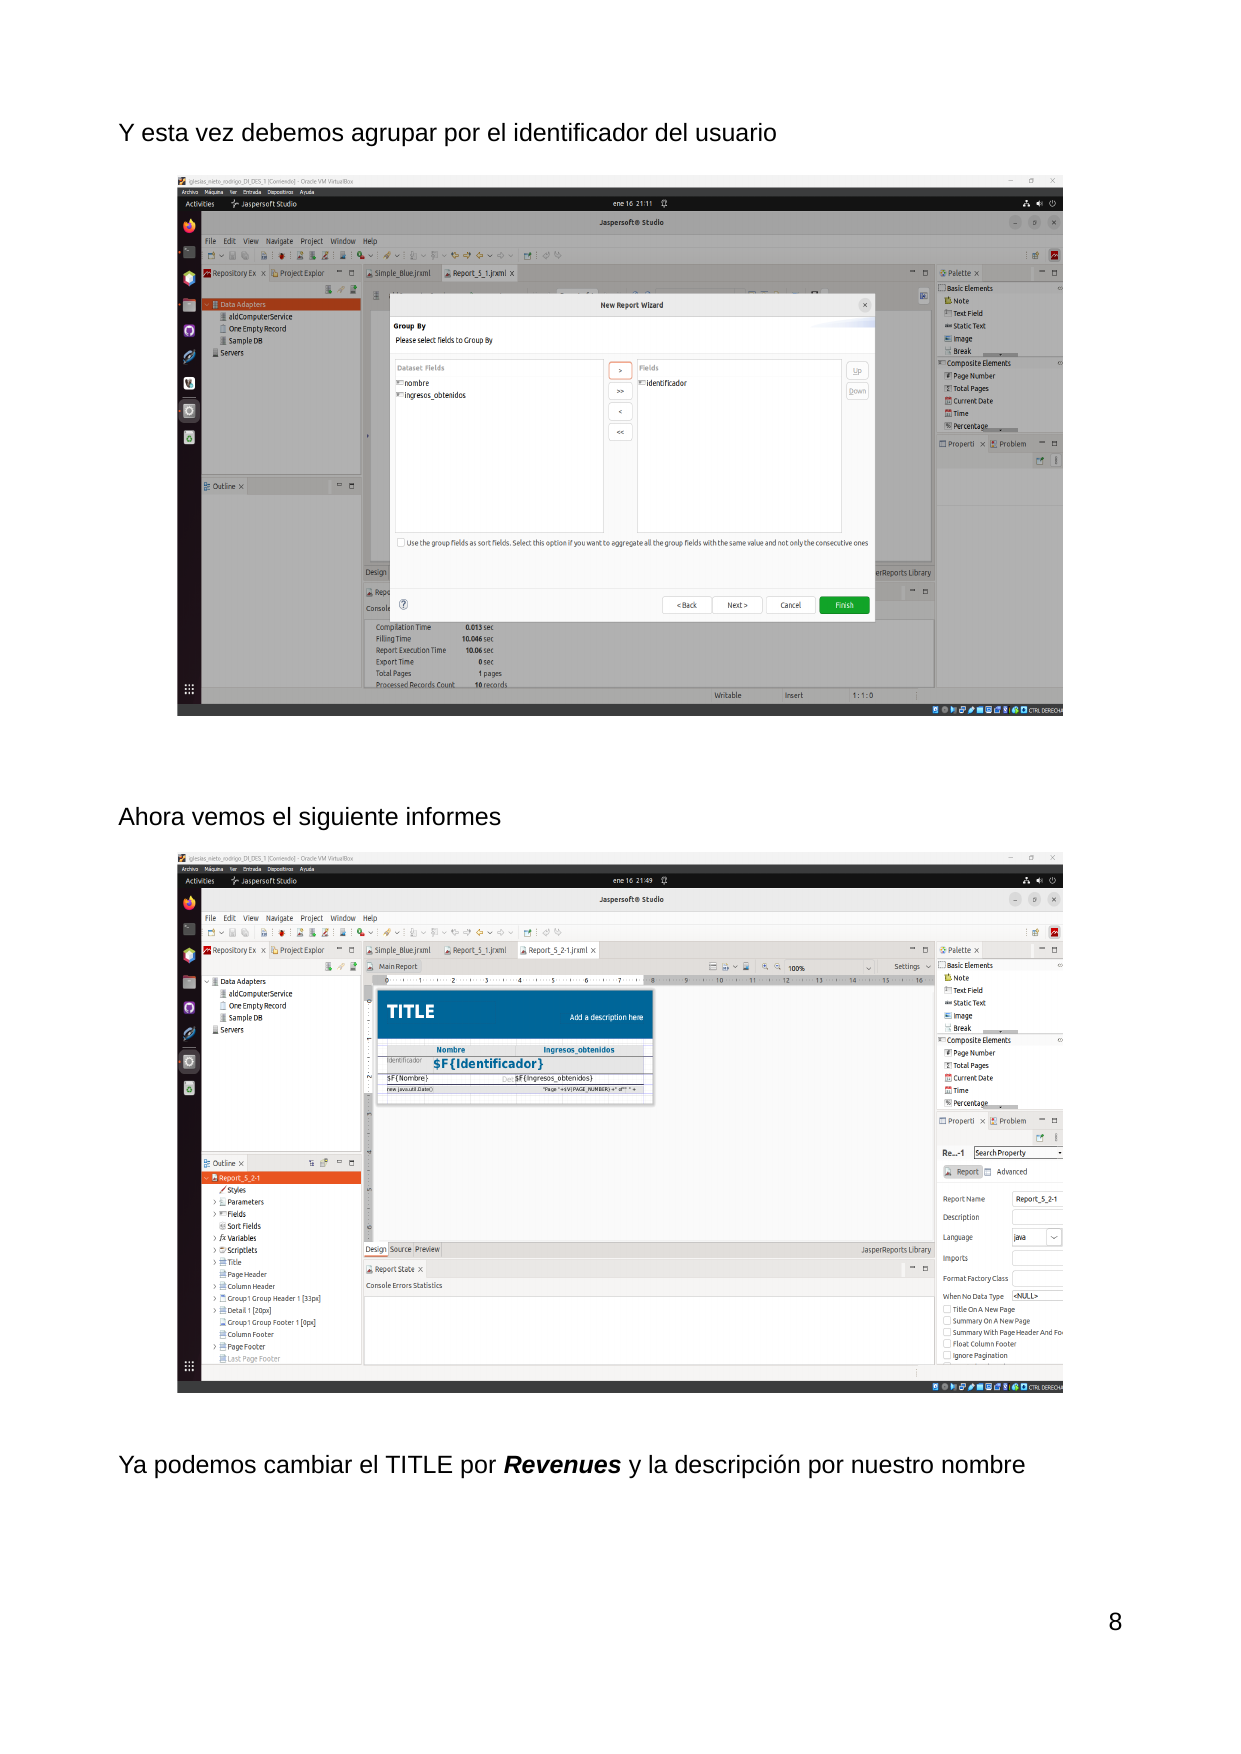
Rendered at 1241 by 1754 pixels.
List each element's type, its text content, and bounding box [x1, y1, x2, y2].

picture [177, 175, 1063, 716]
text Ahora vemos el siguiente informes [118, 802, 1122, 831]
text Y esta vez debemos agrupar por el identificador del usuario [118, 118, 1122, 147]
picture [177, 852, 1063, 1393]
text Ya podemos cambiar el TITLE por Revenues y la descripción por nuestro nombre [118, 1450, 1122, 1479]
